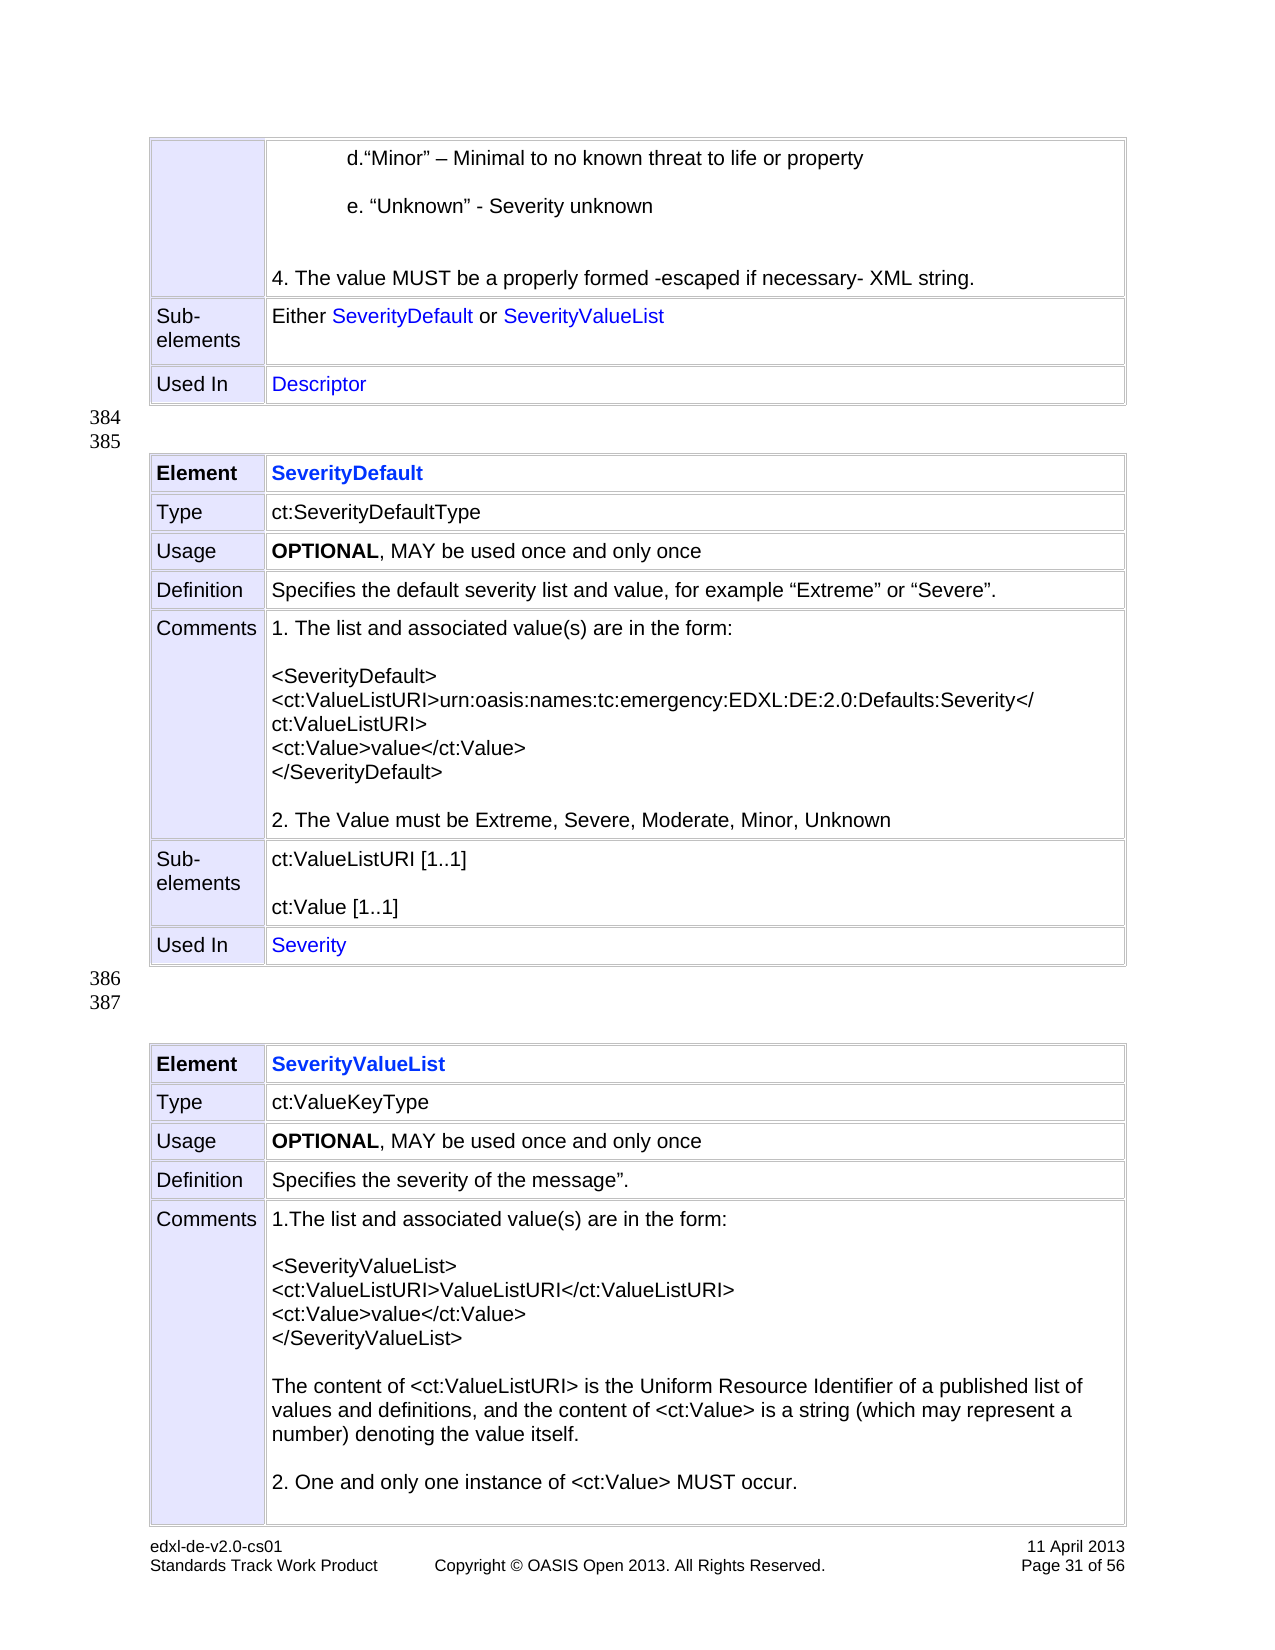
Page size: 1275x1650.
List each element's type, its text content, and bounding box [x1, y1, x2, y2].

table_cell Descriptor [267, 367, 1124, 402]
table_cell Usage [152, 534, 264, 569]
table_cell Used In [152, 367, 264, 402]
table_header SeverityDefault [267, 456, 1124, 491]
table_cell Severity [267, 928, 1124, 963]
table_cell ct:SeverityDefaultType [267, 495, 1124, 530]
table_cell OPTIONAL, MAY be used once and only once [267, 534, 1124, 569]
table_cell ct:ValueListURI [1..1] ct:Value [1..1] [267, 841, 1124, 925]
table_cell Sub-elements [152, 299, 264, 364]
table_cell 1.The list and associated value(s) are in the form: <SeverityValueList> <ct:ValueListURI>ValueListURI</ct:ValueListURI> <ct:Value>value</ct:Value> </SeverityValueList> The content of <ct:ValueListURI> is the Uniform Resource Identifier of a published list of values and definitions, and the content of <ct:Value> is a string (which may represent a number) denoting the value itself. 2. One and only one instance of <ct:Value> MUST occur. [267, 1201, 1124, 1524]
table_cell Definition [152, 1162, 264, 1198]
table_cell Sub-elements [152, 841, 264, 925]
table_cell 1. The list and associated value(s) are in the form: <SeverityDefault> <ct:ValueListURI>urn:oasis:names:tc:emergency:EDXL:DE:2.0:Defaults:Severity</ct:ValueListURI> <ct:Value>value</ct:Value> </SeverityDefault> 2. The Value must be Extreme, Severe, Moderate, Minor, Unknown [267, 611, 1124, 838]
table_cell Specifies the default severity list and value, for example “Extreme” or “Severe”. [267, 572, 1124, 608]
table_cell Specifies the severity of the message”. [267, 1162, 1124, 1198]
table_cell Type [152, 1085, 264, 1120]
table_cell ct:ValueKeyType [267, 1085, 1124, 1120]
table_cell d.“Minor” – Minimal to no known threat to life or property e. “Unknown” - Severity unknown 4. The value MUST be a properly formed -escaped if necessary- XML string. [267, 141, 1124, 296]
table_cell Usage [152, 1124, 264, 1159]
table_cell OPTIONAL, MAY be used once and only once [267, 1124, 1124, 1159]
table_cell Type [152, 495, 264, 530]
table_cell Used In [152, 928, 264, 963]
table_cell Comments [152, 1201, 264, 1524]
table_cell [152, 141, 264, 296]
table_header Element [152, 1046, 264, 1082]
table_cell Comments [152, 611, 264, 838]
table_cell Either SeverityDefault or SeverityValueList [267, 299, 1124, 364]
table_cell Definition [152, 572, 264, 608]
table_header Element [152, 456, 264, 491]
table_header SeverityValueList [267, 1046, 1124, 1082]
